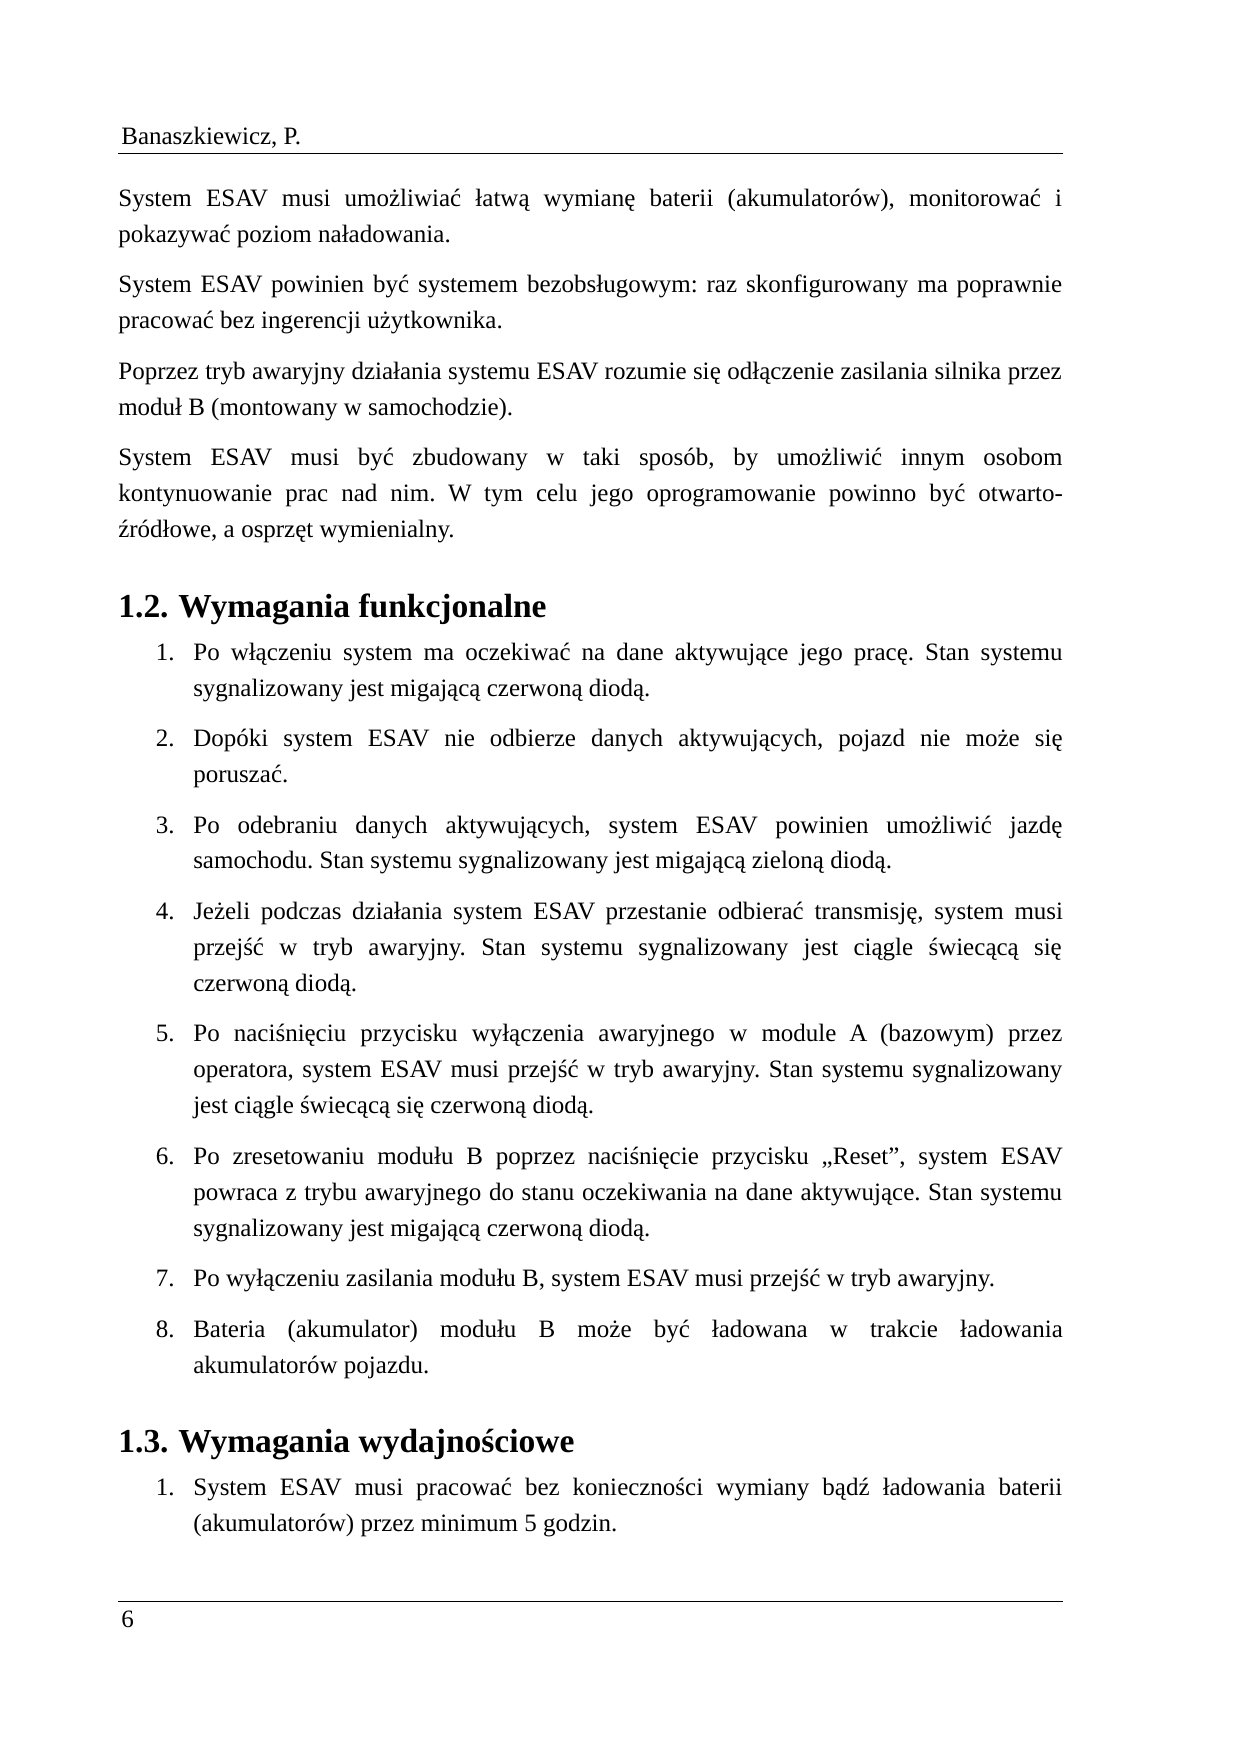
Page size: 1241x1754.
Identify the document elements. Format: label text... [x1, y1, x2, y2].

list Po wyłączeniu zasilania modułu B, system ESAV musi przejść w tryb awaryjny. [156, 1263, 1063, 1292]
list System ESAV musi pracować bez konieczności wymiany bądź ładowania baterii (akumulatorów) przez minimum 5 godzin. [156, 1472, 1063, 1537]
list Po włączeniu system ma oczekiwać na dane aktywujące jego pracę. Stan systemu sygnalizowany jest migającą czerwoną diodą. [156, 637, 1063, 701]
list Jeżeli podczas działania system ESAV przestanie odbierać transmisję, system musi przejść w tryb awaryjny. Stan systemu sygnalizowany jest ciągle świecącą się czerwoną diodą. [156, 896, 1063, 997]
text System ESAV musi umożliwiać łatwą wymianę baterii (akumulatorów), monitorować i pokazywać poziom naładowania. [118, 183, 1063, 248]
text System ESAV powinien być systemem bezobsługowym: raz skonfigurowany ma poprawnie pracować bez ingerencji użytkownika. [118, 269, 1063, 334]
text Poprzez tryb awaryjny działania systemu ESAV rozumie się odłączenie zasilania silnika przez moduł B (montowany w samochodzie). [118, 356, 1063, 421]
list Bateria (akumulator) modułu B może być ładowana w trakcie ładowania akumulatorów pojazdu. [156, 1314, 1063, 1378]
subtitle Wymagania wydajnościowe [118, 1421, 1063, 1460]
list Dopóki system ESAV nie odbierze danych aktywujących, pojazd nie może się poruszać. [156, 723, 1063, 788]
list Po odebraniu danych aktywujących, system ESAV powinien umożliwić jazdę samochodu. Stan systemu sygnalizowany jest migającą zieloną diodą. [156, 810, 1063, 874]
list Po zresetowaniu modułu B poprzez naciśnięcie przycisku „Reset”, system ESAV powraca z trybu awaryjnego do stanu oczekiwania na dane aktywujące. Stan systemu sygnalizowany jest migającą czerwoną diodą. [156, 1141, 1063, 1242]
subtitle Wymagania funkcjonalne [118, 586, 1063, 624]
text System ESAV musi być zbudowany w taki sposób, by umożliwić innym osobom kontynuowanie prac nad nim. W tym celu jego oprogramowanie powinno być otwarto-źródłowe, a osprzęt wymienialny. [118, 442, 1063, 543]
list Po naciśnięciu przycisku wyłączenia awaryjnego w module A (bazowym) przez operatora, system ESAV musi przejść w tryb awaryjny. Stan systemu sygnalizowany jest ciągle świecącą się czerwoną diodą. [156, 1018, 1063, 1119]
